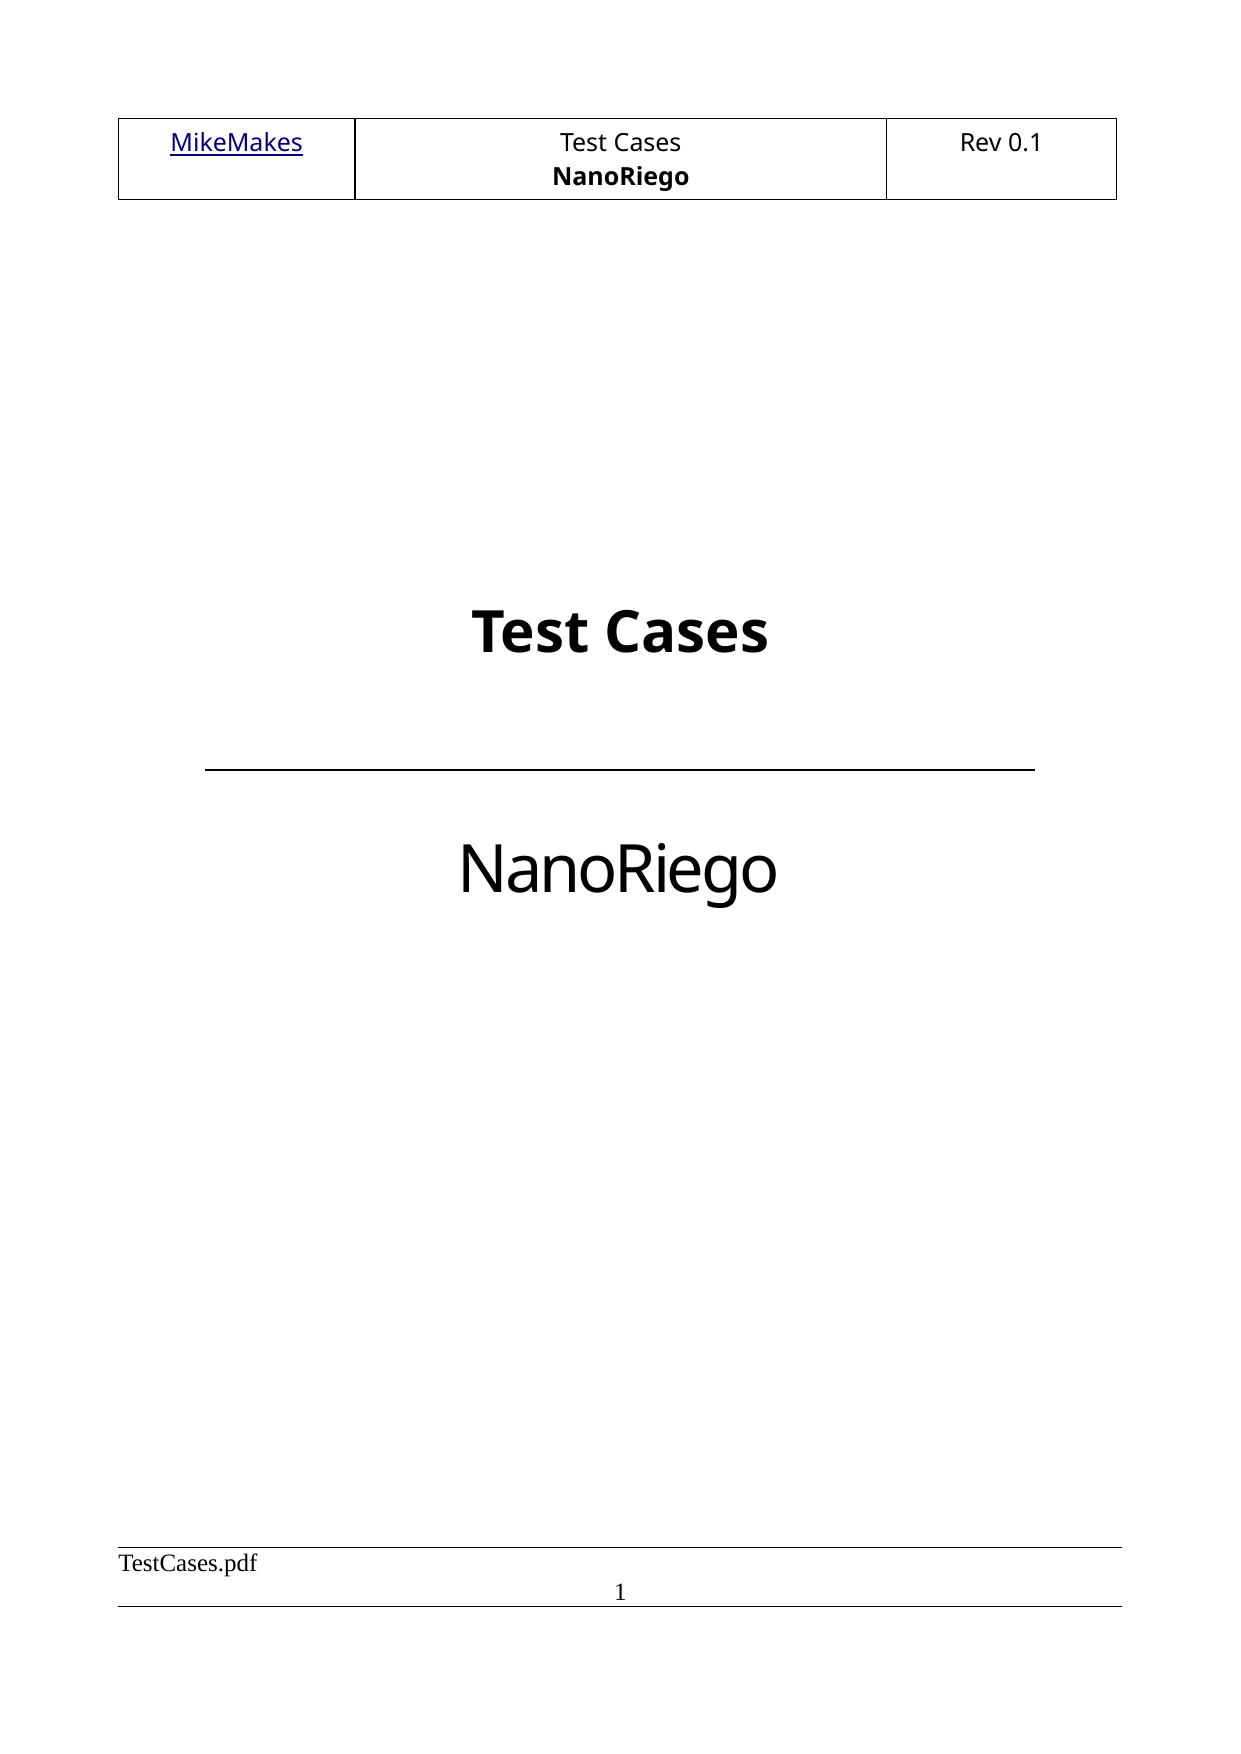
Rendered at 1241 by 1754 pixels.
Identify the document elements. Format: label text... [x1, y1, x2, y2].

title Test Cases [118, 589, 1122, 669]
subtitle NanoRiego [205, 771, 1035, 912]
